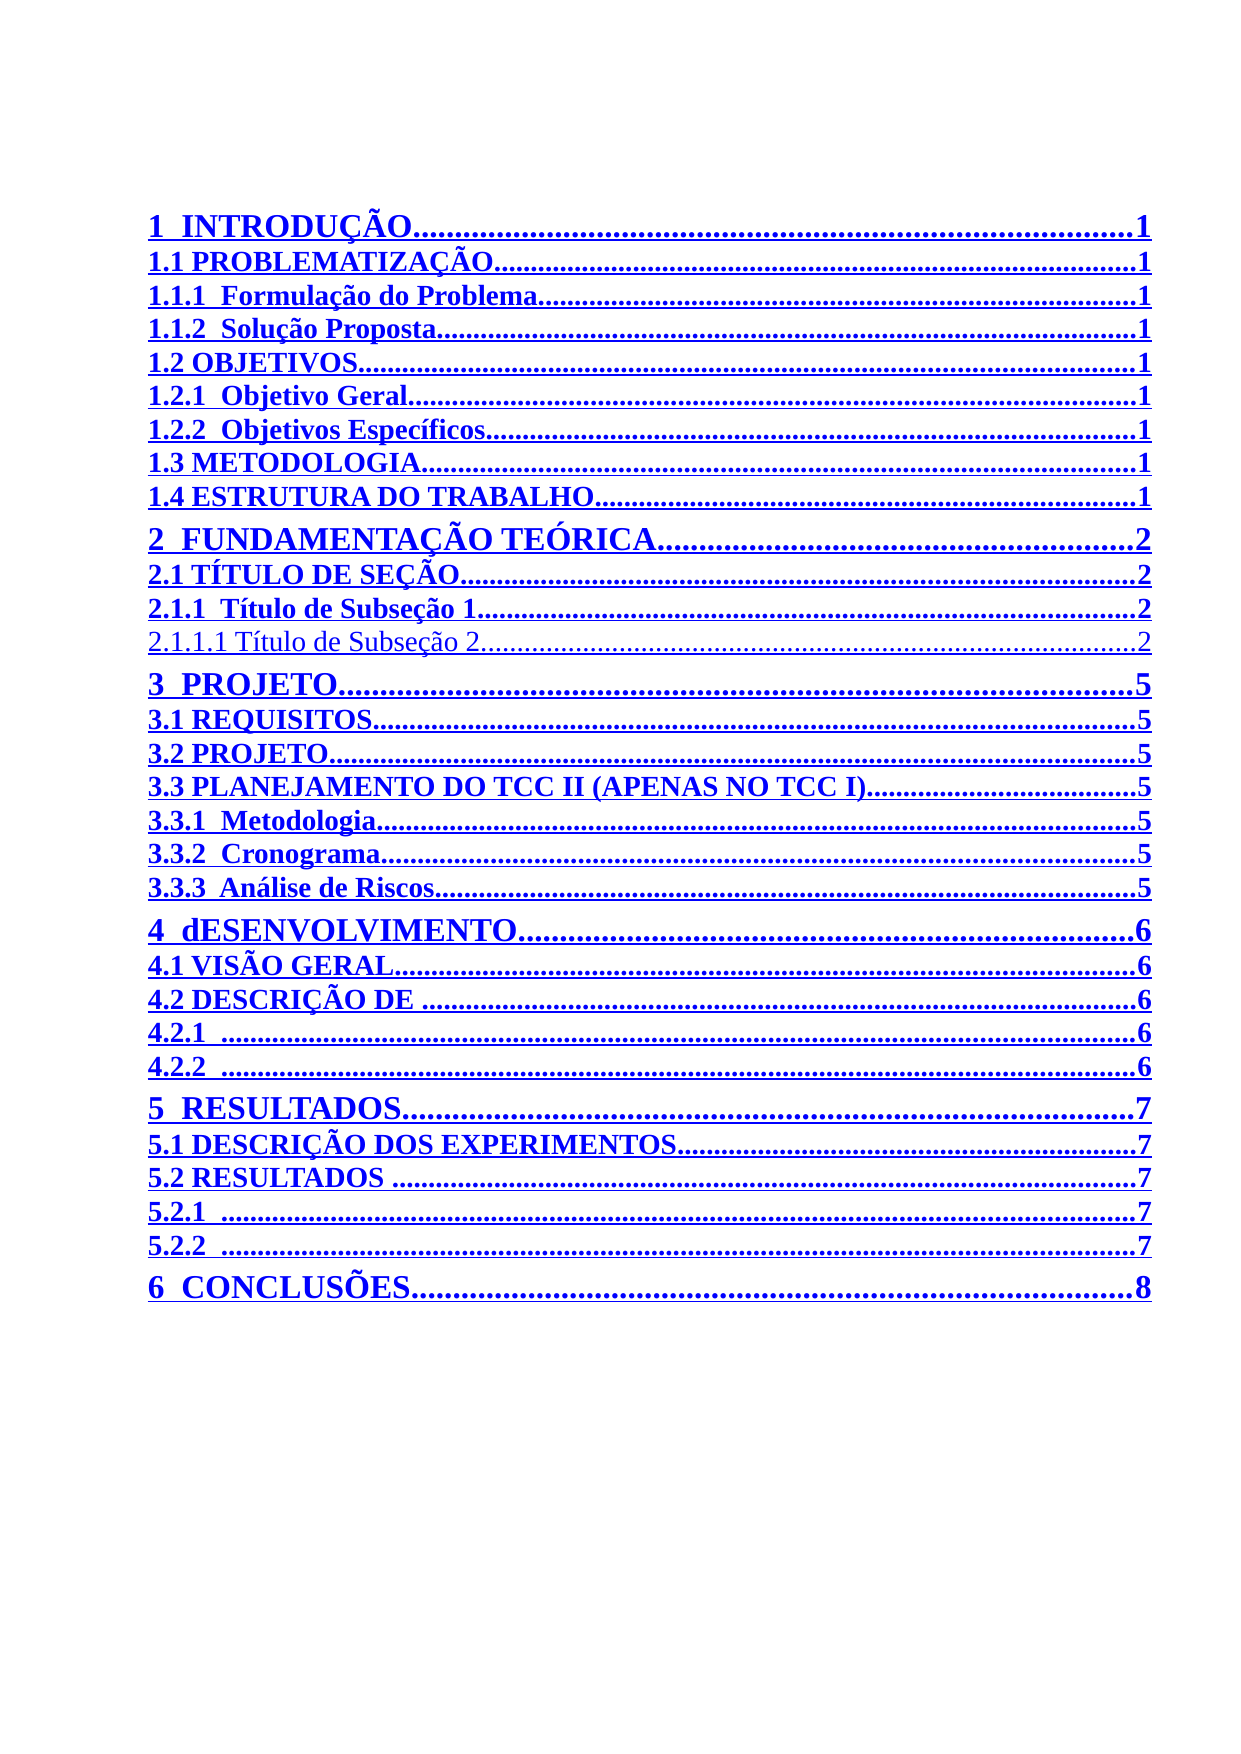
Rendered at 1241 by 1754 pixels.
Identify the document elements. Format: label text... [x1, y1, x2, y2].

text [148, 1302, 1152, 1306]
text 3.3.3 Análise de Riscos 5 [148, 870, 1152, 899]
text 6 CONCLUSÕES 8 [148, 1267, 1152, 1301]
text 2.1.1.1 Título de Subseção 2 2 [148, 624, 1152, 653]
text 3.2 PROJETO 5 [148, 736, 1152, 765]
text 1.2.2 Objetivos Específicos 1 [148, 412, 1152, 441]
text 1 INTRODUÇÃO 1 [148, 206, 1152, 239]
text 2 FUNDAMENTAÇÃO TEÓRICA 2 [148, 519, 1152, 552]
text 3.3 PLANEJAMENTO DO TCC II (apenas no TCC I) 5 [148, 769, 1152, 799]
text 5.1 DESCRIÇÃO DOS EXPERIMENTOS 7 [148, 1127, 1152, 1156]
text 4.2.2 ... 6 [148, 1049, 1152, 1078]
text 3 PROJETO 5 [148, 664, 1152, 697]
text 4.2 DESCRIÇÃO DE ... 6 [148, 982, 1152, 1011]
text 4.1 VISÃO GERAL 6 [148, 948, 1152, 977]
text 5.2.1 ... 7 [148, 1194, 1152, 1223]
text 1.2.1 Objetivo Geral 1 [148, 378, 1152, 408]
text 2.1 Título de seção 2 [148, 557, 1152, 586]
text 2.1.1 Título de Subseção 1 2 [148, 591, 1152, 620]
text 3.3.1 Metodologia 5 [148, 803, 1152, 832]
text 1.2 OBJETIVOS 1 [148, 345, 1152, 374]
text 1.4 Estrutura do trabalho 1 [148, 479, 1152, 508]
text 1.1 PROBLEMATIZAÇÃO 1 [148, 244, 1152, 273]
text 1.3 Metodologia 1 [148, 446, 1152, 475]
text 4 dESENVOLVIMENTO 6 [148, 910, 1152, 943]
text 5.2 RESULTADOS ... 7 [148, 1161, 1152, 1190]
text 3.1 REQUISITOS 5 [148, 702, 1152, 731]
text 1.1.2 Solução Proposta 1 [148, 311, 1152, 340]
text 1.1.1 Formulação do Problema 1 [148, 278, 1152, 307]
text 4.2.1 ... 6 [148, 1015, 1152, 1044]
text 5.2.2 ... 7 [148, 1228, 1152, 1257]
text 3.3.2 Cronograma 5 [148, 837, 1152, 866]
text 5 RESULTADOS 7 [148, 1089, 1152, 1122]
